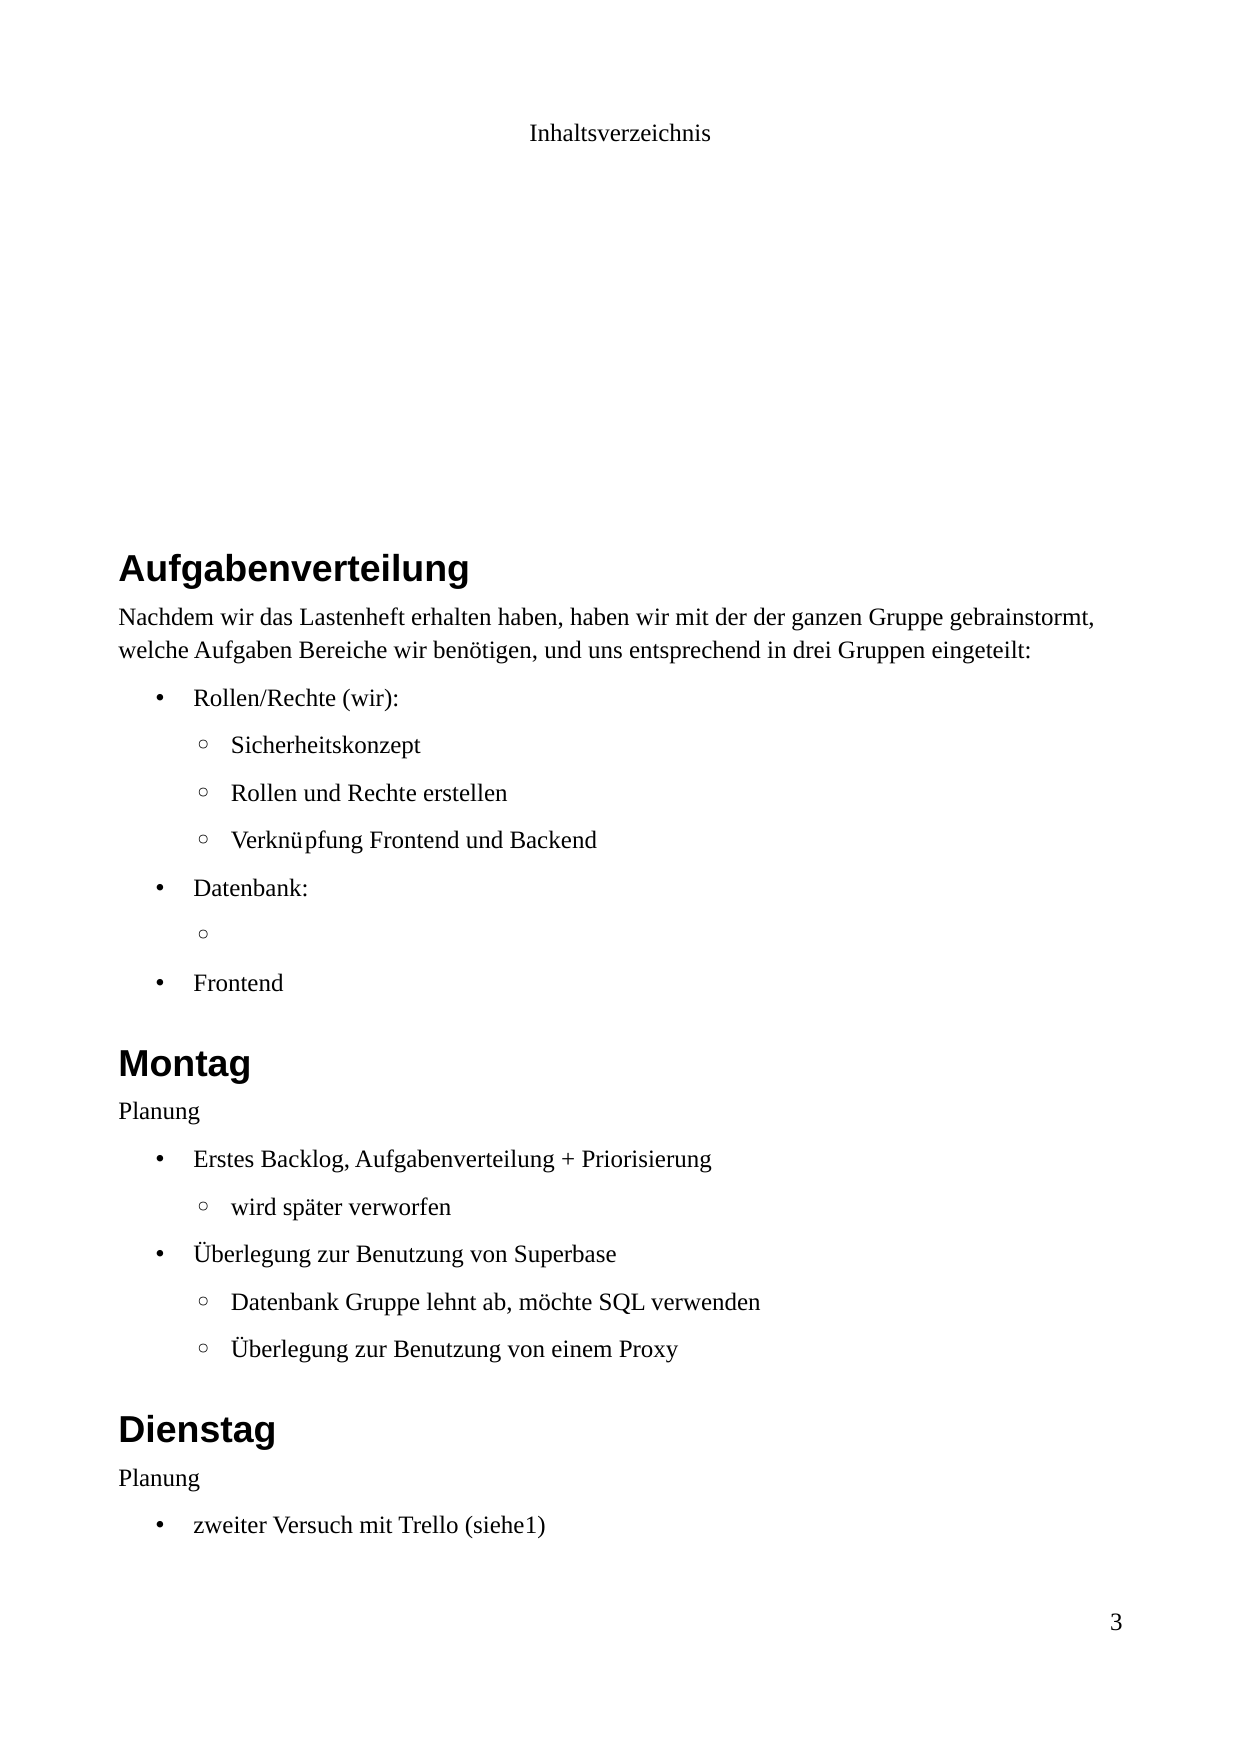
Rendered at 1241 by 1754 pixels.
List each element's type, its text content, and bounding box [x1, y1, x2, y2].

text Planung [118, 1463, 1122, 1491]
list Frontend [156, 968, 1122, 997]
list Überlegung zur Benutzung von Superbase [156, 1239, 1122, 1268]
list Datenbank: [156, 873, 1122, 902]
list Rollen und Rechte erstellen [193, 778, 1122, 807]
list Verknü pfung Frontend und Backend [193, 825, 1122, 854]
list wird später verworfen [193, 1192, 1122, 1220]
list Überlegung zur Benutzung von einem Proxy [193, 1334, 1122, 1363]
text Nachdem wir das Lastenheft erhalten haben, haben wir mit der der ganzen Gruppe gebrainstormt, welche Aufgaben Bereiche wir benötigen, und uns entsprechend in drei Gruppen eingeteilt: [118, 602, 1122, 664]
text Planung [118, 1096, 1122, 1125]
list Datenbank Gruppe lehnt ab, möchte SQL verwenden [193, 1287, 1122, 1316]
subtitle Aufgabenverteilung [118, 546, 1122, 589]
subtitle Montag [118, 1041, 1122, 1084]
subtitle Dienstag [118, 1407, 1122, 1450]
list Erstes Backlog, Aufgabenverteilung + Priorisierung [156, 1144, 1122, 1173]
list Rollen/Rechte (wir): [156, 683, 1122, 711]
list Sicherheitskonzept [193, 730, 1122, 759]
list zweiter Versuch mit Trello (sieheAbbildung 1) [156, 1510, 1122, 1539]
